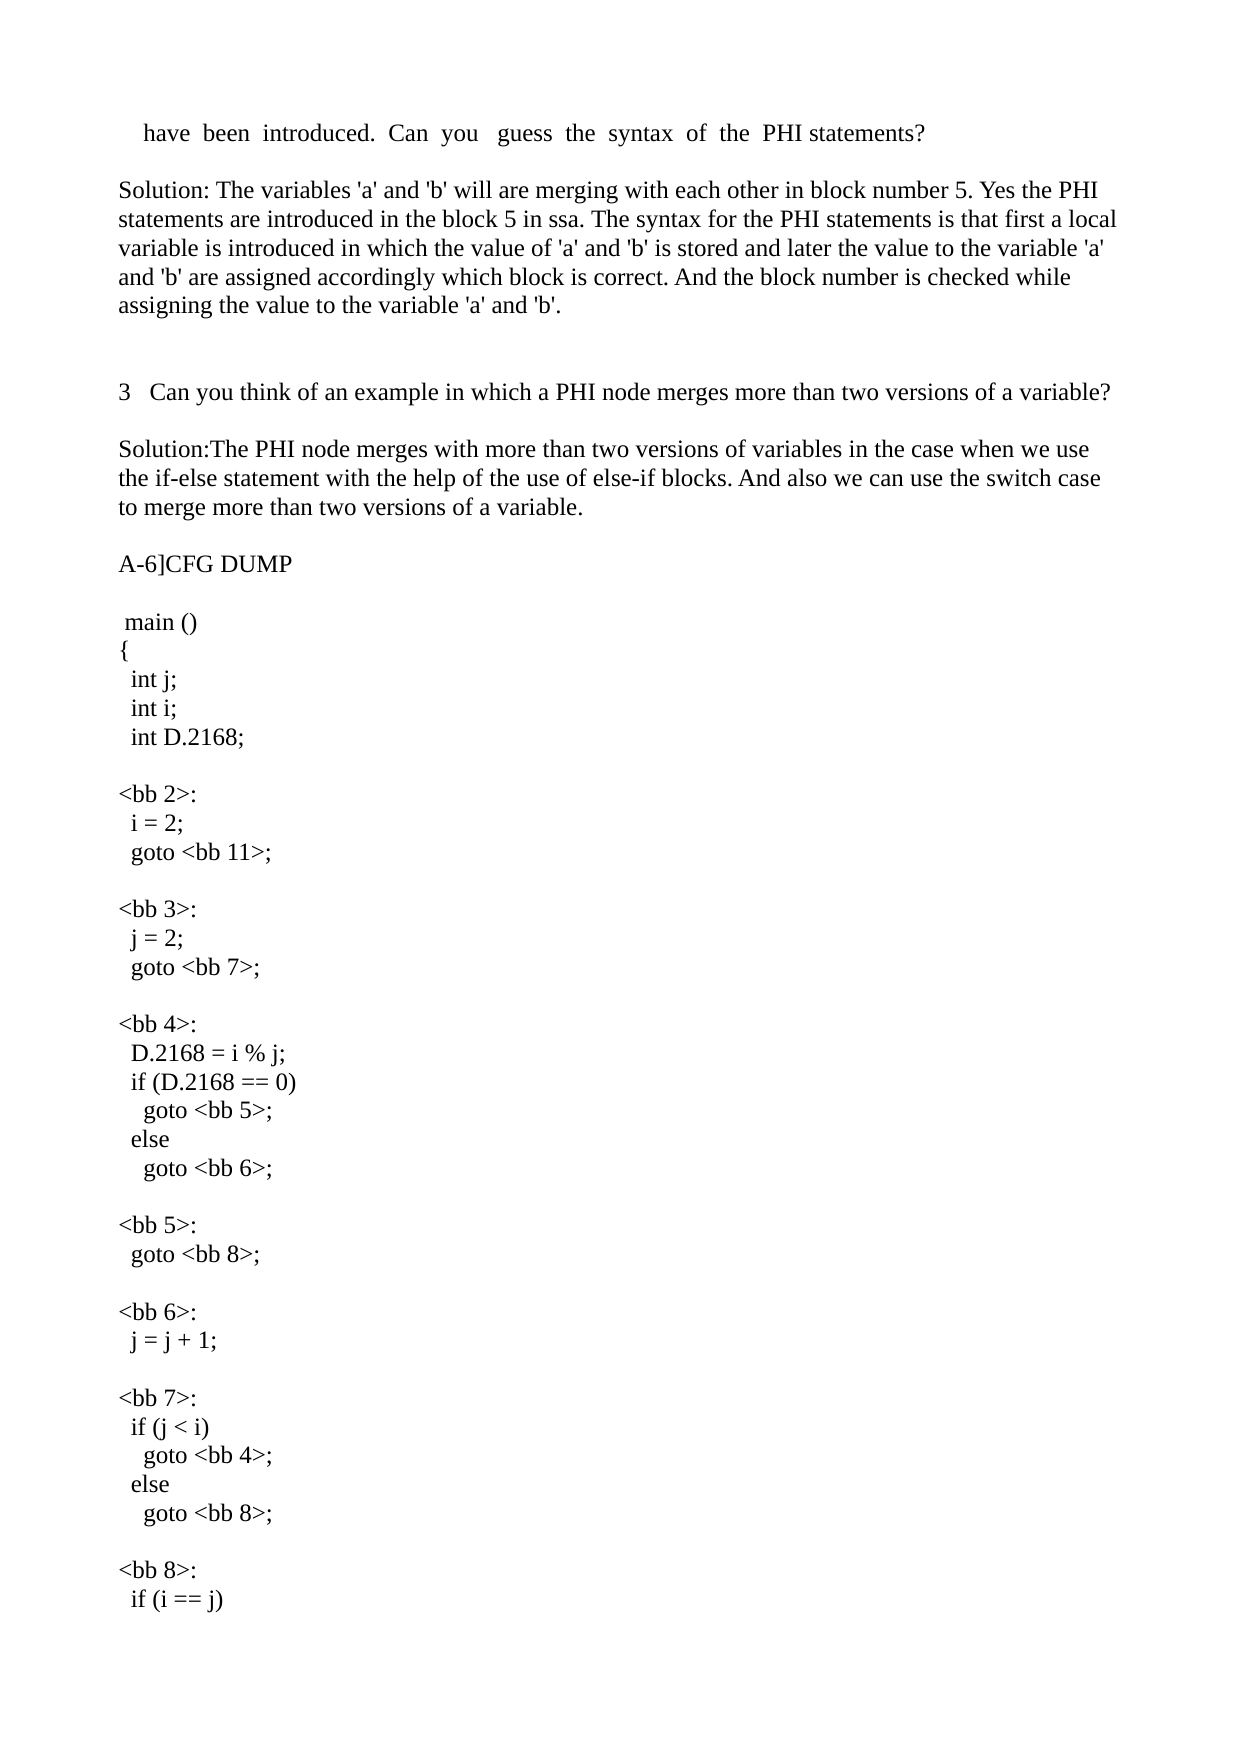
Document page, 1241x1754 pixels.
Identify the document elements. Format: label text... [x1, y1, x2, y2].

text <bb 4>: [118, 1009, 1122, 1038]
text { [118, 636, 1122, 664]
text A-6]CFG DUMP [118, 549, 1122, 578]
text goto <bb 5>; [118, 1096, 1122, 1124]
text if (i == j) [118, 1584, 1122, 1613]
text j = j + 1; [118, 1326, 1122, 1354]
text Solution:The PHI node merges with more than two versions of variables in the case when we use the if-else statement with the help of the use of else-if blocks. And also we can use the switch case to merge more than two versions of a variable. [118, 434, 1122, 521]
text goto <bb 4>; [118, 1441, 1122, 1469]
text int j; [118, 664, 1122, 693]
text goto <bb 11>; [118, 837, 1122, 866]
text <bb 6>: [118, 1297, 1122, 1326]
text if (D.2168 == 0) [118, 1067, 1122, 1096]
text int D.2168; [118, 722, 1122, 751]
text <bb 5>: [118, 1211, 1122, 1239]
text else [118, 1469, 1122, 1498]
text int i; [118, 693, 1122, 722]
text <bb 8>: [118, 1556, 1122, 1584]
text Solution: The variables 'a' and 'b' will are merging with each other in block number 5. Yes the PHI statements are introduced in the block 5 in ssa. The syntax for the PHI statements is that first a local variable is introduced in which the value of 'a' and 'b' is stored and later the value to the variable 'a' and 'b' are assigned accordingly which block is correct. And the block number is checked while assigning the value to the variable 'a' and 'b'. [118, 176, 1122, 319]
text have been introduced. Can you guess the syntax of the PHI statements? [118, 118, 1122, 147]
text <bb 2>: [118, 779, 1122, 808]
text goto <bb 8>; [118, 1498, 1122, 1527]
text <bb 3>: [118, 894, 1122, 923]
text if (j < i) [118, 1412, 1122, 1441]
text D.2168 = i % j; [118, 1038, 1122, 1067]
text j = 2; [118, 923, 1122, 952]
text <bb 7>: [118, 1383, 1122, 1412]
text goto <bb 7>; [118, 952, 1122, 981]
text goto <bb 6>; [118, 1153, 1122, 1182]
text main () [118, 607, 1122, 636]
text goto <bb 8>; [118, 1239, 1122, 1268]
text 3 Can you think of an example in which a PHI node merges more than two versions of a variable? [118, 377, 1122, 406]
text else [118, 1124, 1122, 1153]
text i = 2; [118, 808, 1122, 837]
